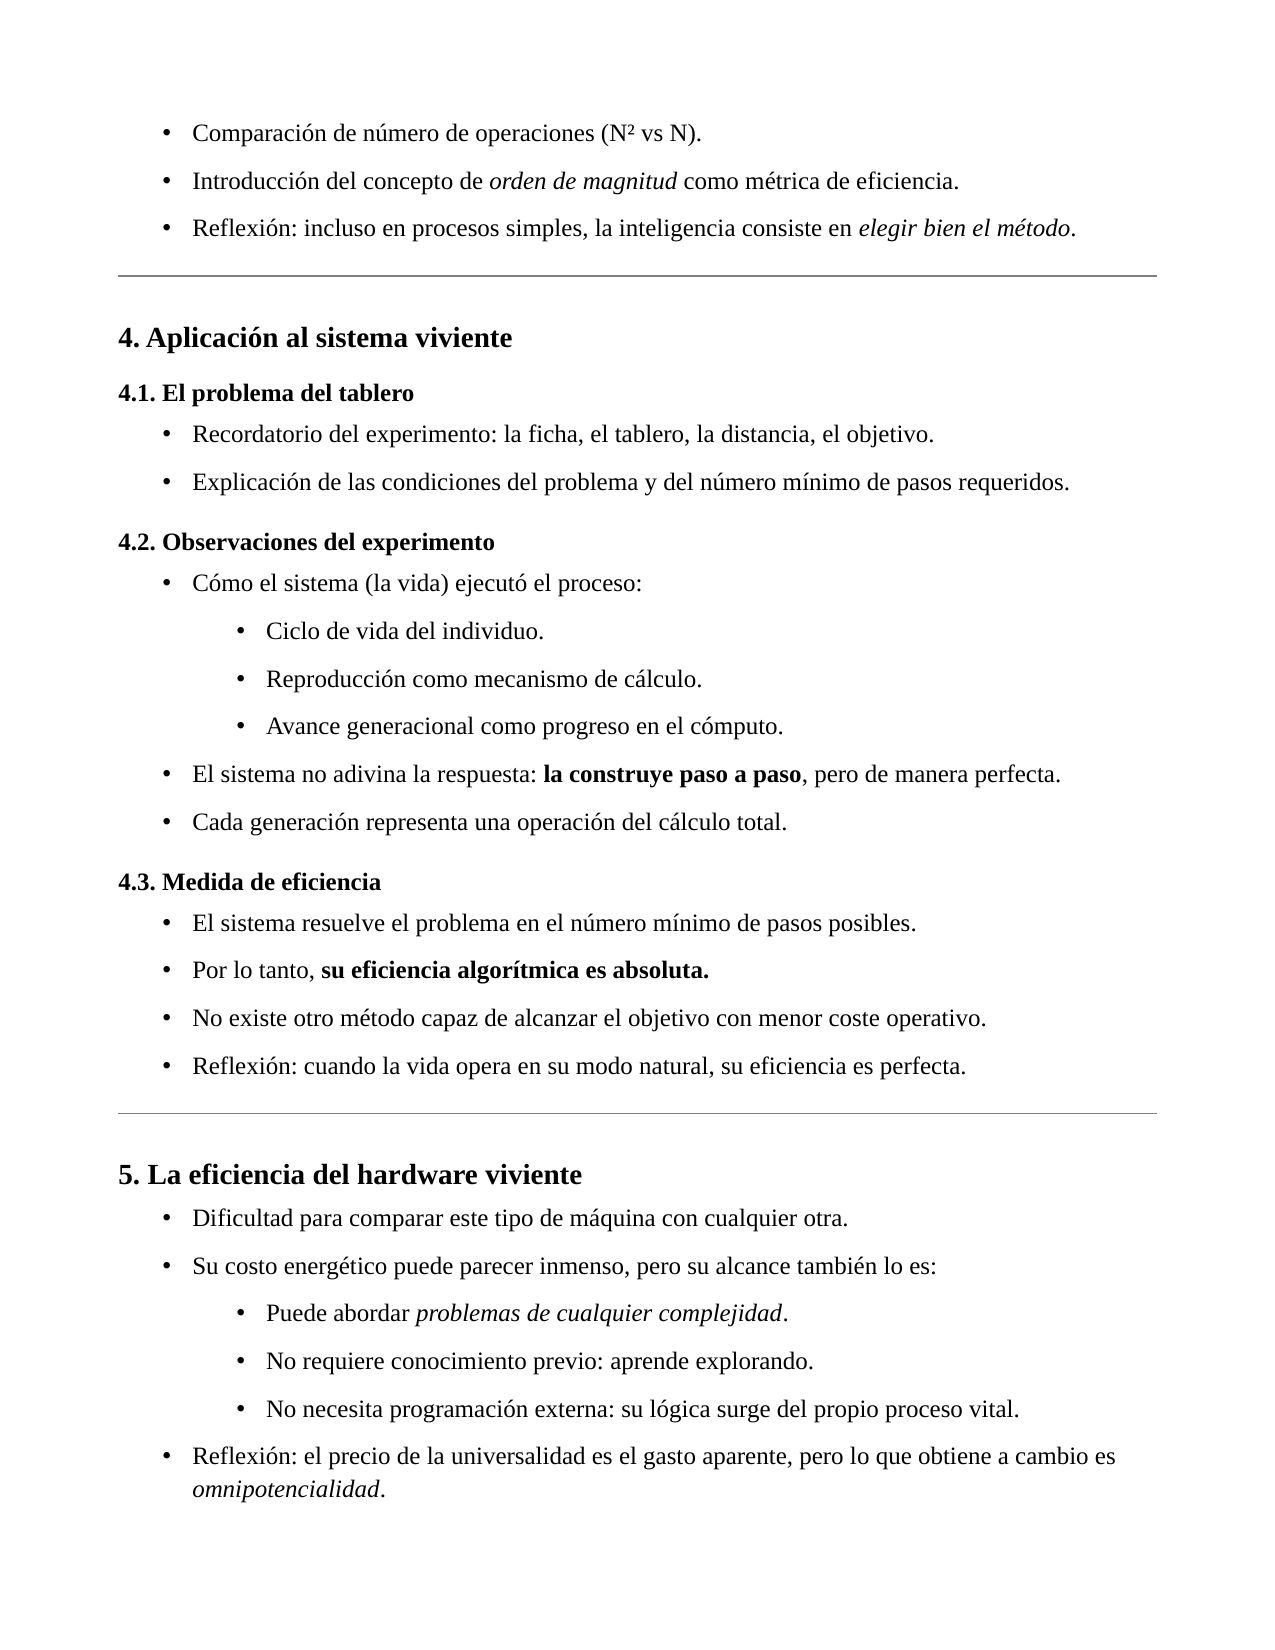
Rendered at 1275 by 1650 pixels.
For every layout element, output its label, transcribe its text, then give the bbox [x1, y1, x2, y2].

list Explicación de las condiciones del problema y del número mínimo de pasos requeridos. [162, 467, 1157, 496]
list Comparación de número de operaciones (N² vs N). [162, 118, 1157, 147]
list Cómo el sistema (la vida) ejecutó el proceso: [162, 568, 1157, 597]
list Reflexión: el precio de la universalidad es el gasto aparente, pero lo que obtiene a cambio es omnipotencialidad. [162, 1441, 1157, 1503]
list Puede abordar problemas de cualquier complejidad. [236, 1298, 1157, 1327]
subtitle 5. La eficiencia del hardware viviente [118, 1157, 1157, 1191]
list No necesita programación externa: su lógica surge del propio proceso vital. [236, 1394, 1157, 1422]
list Avance generacional como progreso en el cómputo. [236, 711, 1157, 740]
subtitle 4.2. Observaciones del experimento [118, 527, 1157, 556]
list Reflexión: cuando la vida opera en su modo natural, su eficiencia es perfecta. [162, 1051, 1157, 1079]
list Reflexión: incluso en procesos simples, la inteligencia consiste en elegir bien el método. [162, 213, 1157, 242]
list El sistema no adivina la respuesta: la construye paso a paso, pero de manera perfecta. [162, 759, 1157, 788]
subtitle 4.3. Medida de eficiencia [118, 867, 1157, 895]
list No requiere conocimiento previo: aprende explorando. [236, 1346, 1157, 1375]
list Cada generación representa una operación del cálculo total. [162, 807, 1157, 835]
list Reproducción como mecanismo de cálculo. [236, 664, 1157, 692]
list No existe otro método capaz de alcanzar el objetivo con menor coste operativo. [162, 1003, 1157, 1032]
list Su costo energético puede parecer inmenso, pero su alcance también lo es: [162, 1251, 1157, 1279]
list El sistema resuelve el problema en el número mínimo de pasos posibles. [162, 908, 1157, 937]
list Ciclo de vida del individuo. [236, 616, 1157, 645]
list Por lo tanto, su eficiencia algorítmica es absoluta. [162, 956, 1157, 984]
list Introducción del concepto de orden de magnitud como métrica de eficiencia. [162, 166, 1157, 194]
list Recordatorio del experimento: la ficha, el tablero, la distancia, el objetivo. [162, 419, 1157, 448]
list Dificultad para comparar este tipo de máquina con cualquier otra. [162, 1203, 1157, 1232]
subtitle 4. Aplicación al sistema viviente [118, 320, 1157, 353]
subtitle 4.1. El problema del tablero [118, 378, 1157, 407]
